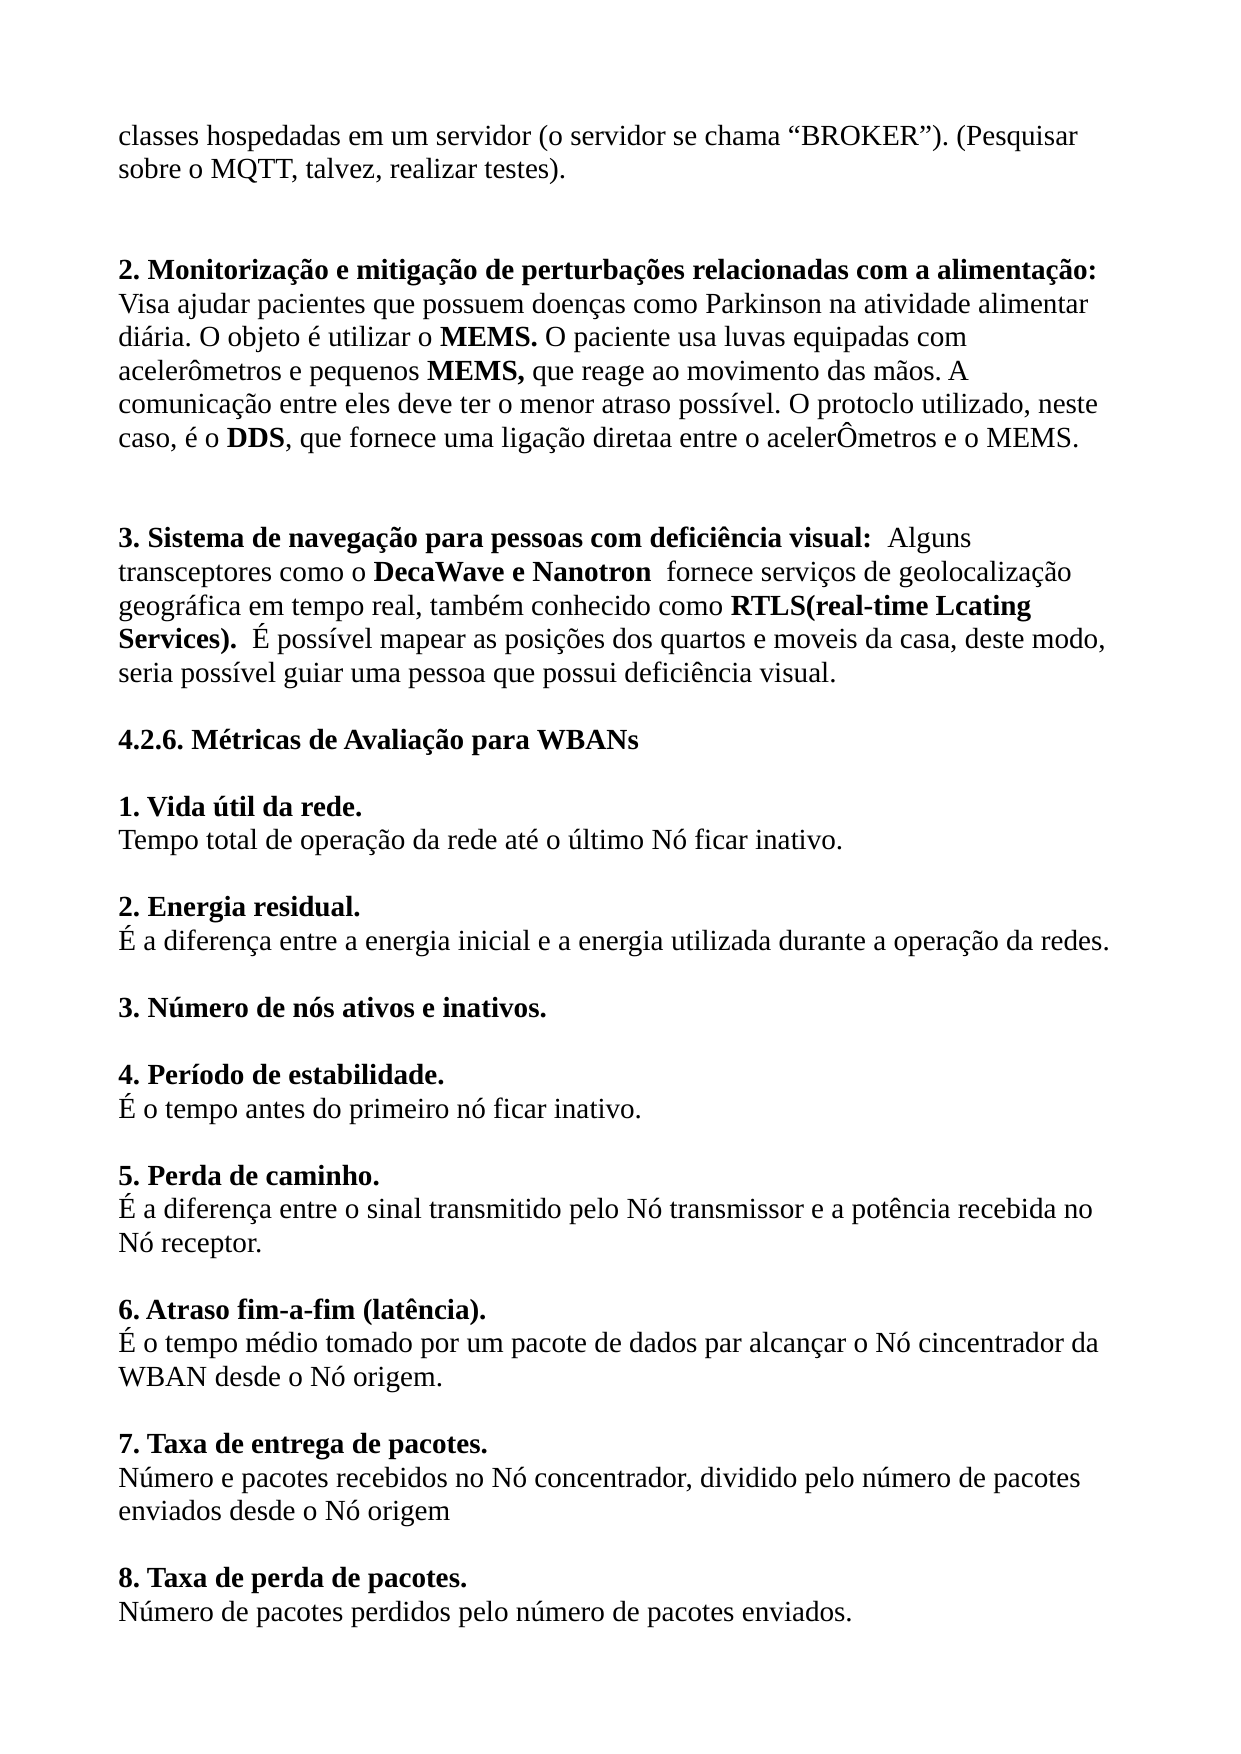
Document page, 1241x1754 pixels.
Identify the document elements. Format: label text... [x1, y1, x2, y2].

text 3. Sistema de navegação para pessoas com deficiência visual: Alguns transceptores como o DecaWave e Nanotron fornece serviços de geolocalização geográfica em tempo real, também conhecido como RTLS(real-time Lcating Services). É possível mapear as posições dos quartos e moveis da casa, deste modo, seria possível guiar uma pessoa que possui deficiência visual. [118, 521, 1122, 688]
text 6. Atraso fim-a-fim (latência). [118, 1292, 1122, 1326]
text 3. Número de nós ativos e inativos. [118, 990, 1122, 1024]
text Número de pacotes perdidos pelo número de pacotes enviados. [118, 1594, 1122, 1627]
text É a diferença entre o sinal transmitido pelo Nó transmissor e a potência recebida no Nó receptor. [118, 1191, 1122, 1258]
text Tempo total de operação da rede até o último Nó ficar inativo. [118, 822, 1122, 856]
text 8. Taxa de perda de pacotes. [118, 1560, 1122, 1594]
text 4. Período de estabilidade. [118, 1057, 1122, 1091]
text 4.2.6. Métricas de Avaliação para WBANs [118, 722, 1122, 755]
text 2. Monitorização e mitigação de perturbações relacionadas com a alimentação: Visa ajudar pacientes que possuem doenças como Parkinson na atividade alimentar diária. O objeto é utilizar o MEMS. O paciente usa luvas equipadas com acelerômetros e pequenos MEMS, que reage ao movimento das mãos. A comunicação entre eles deve ter o menor atraso possível. O protoclo utilizado, neste caso, é o DDS, que fornece uma ligação diretaa entre o acelerÔmetros e o MEMS. [118, 252, 1122, 453]
text Número e pacotes recebidos no Nó concentrador, dividido pelo número de pacotes enviados desde o Nó origem [118, 1460, 1122, 1527]
text É a diferença entre a energia inicial e a energia utilizada durante a operação da redes. [118, 923, 1122, 957]
text É o tempo médio tomado por um pacote de dados par alcançar o Nó cincentrador da WBAN desde o Nó origem. [118, 1326, 1122, 1393]
text 2. Energia residual. [118, 889, 1122, 923]
text 5. Perda de caminho. [118, 1158, 1122, 1191]
text É o tempo antes do primeiro nó ficar inativo. [118, 1091, 1122, 1124]
text 1. Vida útil da rede. [118, 789, 1122, 822]
text classes hospedadas em um servidor (o servidor se chama “BROKER”). (Pesquisar sobre o MQTT, talvez, realizar testes). [118, 118, 1122, 185]
text 7. Taxa de entrega de pacotes. [118, 1426, 1122, 1460]
